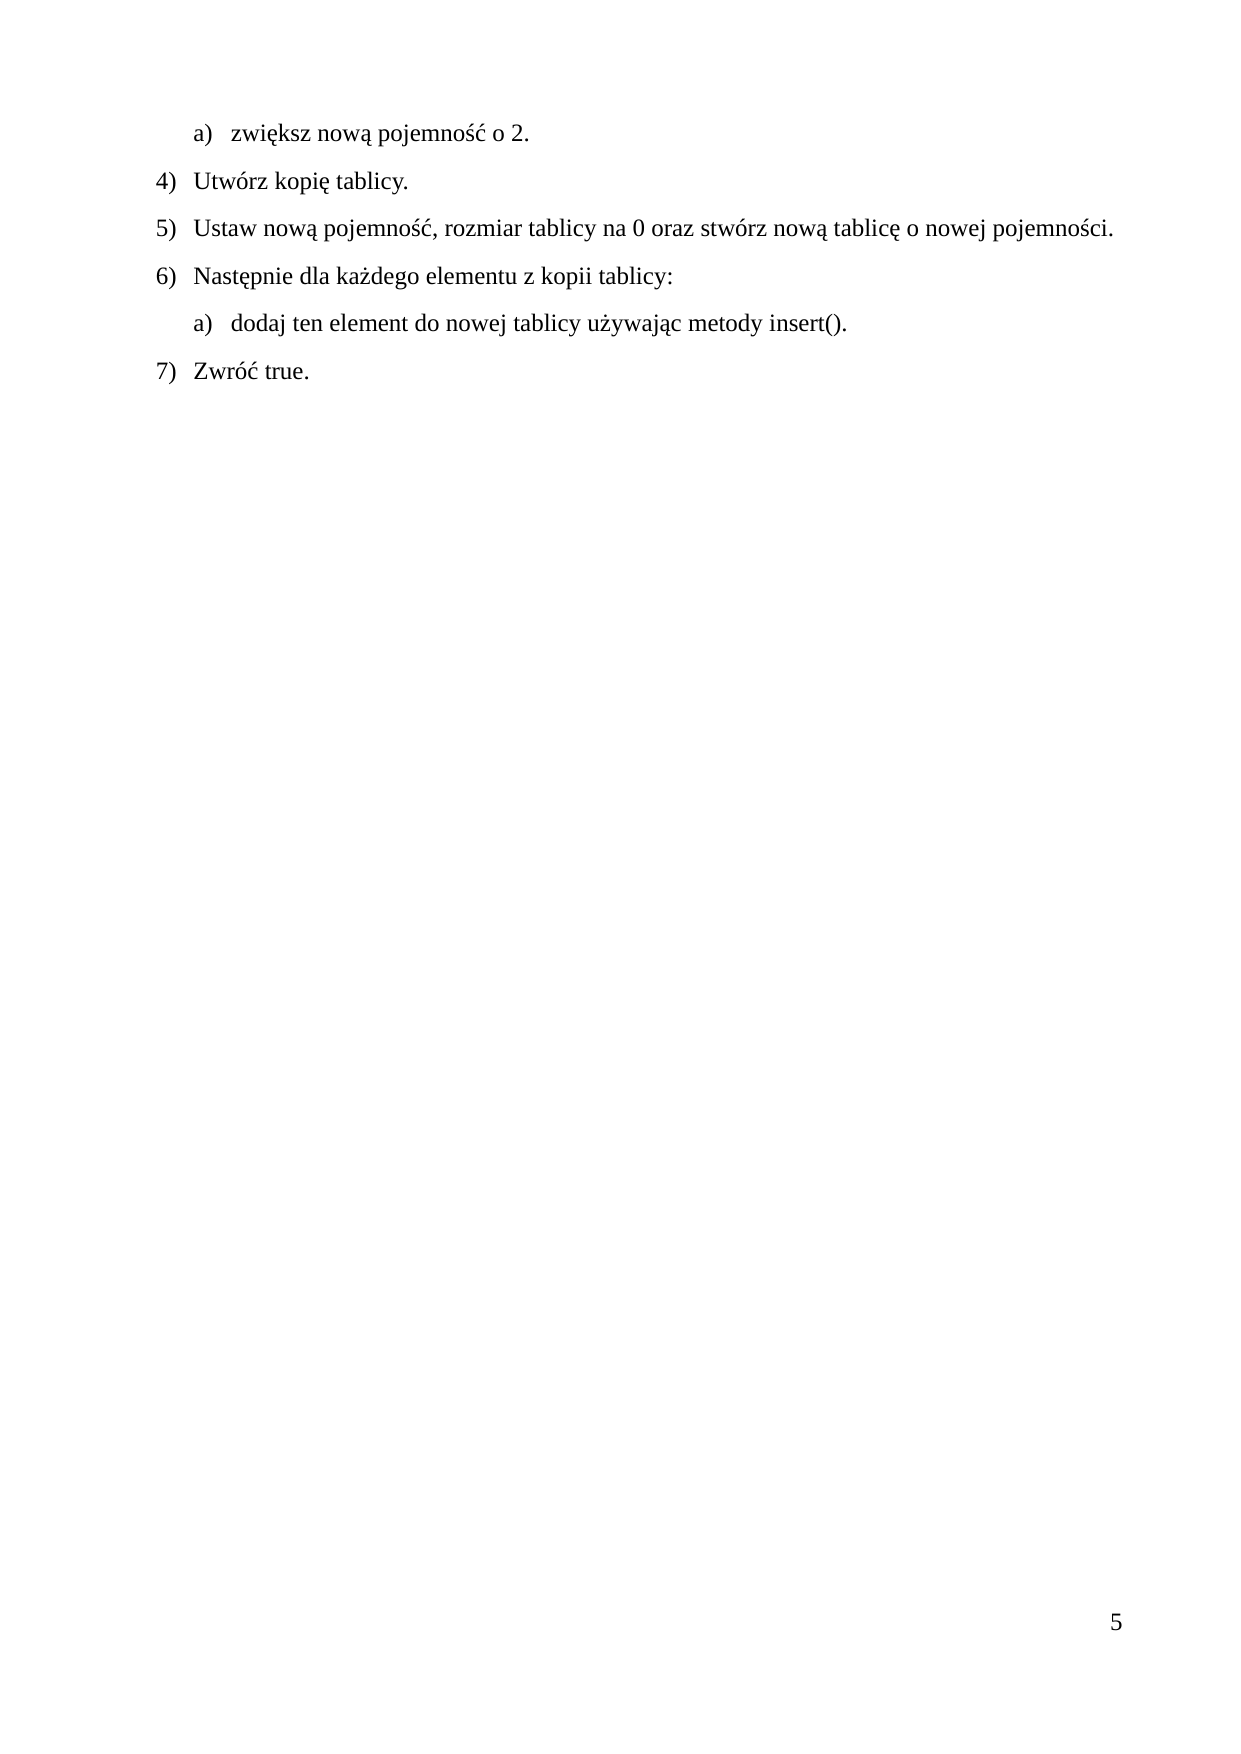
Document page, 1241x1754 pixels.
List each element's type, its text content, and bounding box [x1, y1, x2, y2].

list dodaj ten element do nowej tablicy używając metody insert(). [193, 308, 1122, 337]
list Ustaw nową pojemność, rozmiar tablicy na 0 oraz stwórz nową tablicę o nowej pojemności. [156, 213, 1122, 242]
list zwiększ nową pojemność o 2. [193, 118, 1122, 147]
list Następnie dla każdego elementu z kopii tablicy: [156, 261, 1122, 290]
list Zwróć true. [156, 356, 1122, 385]
list Utwórz kopię tablicy. [156, 166, 1122, 194]
